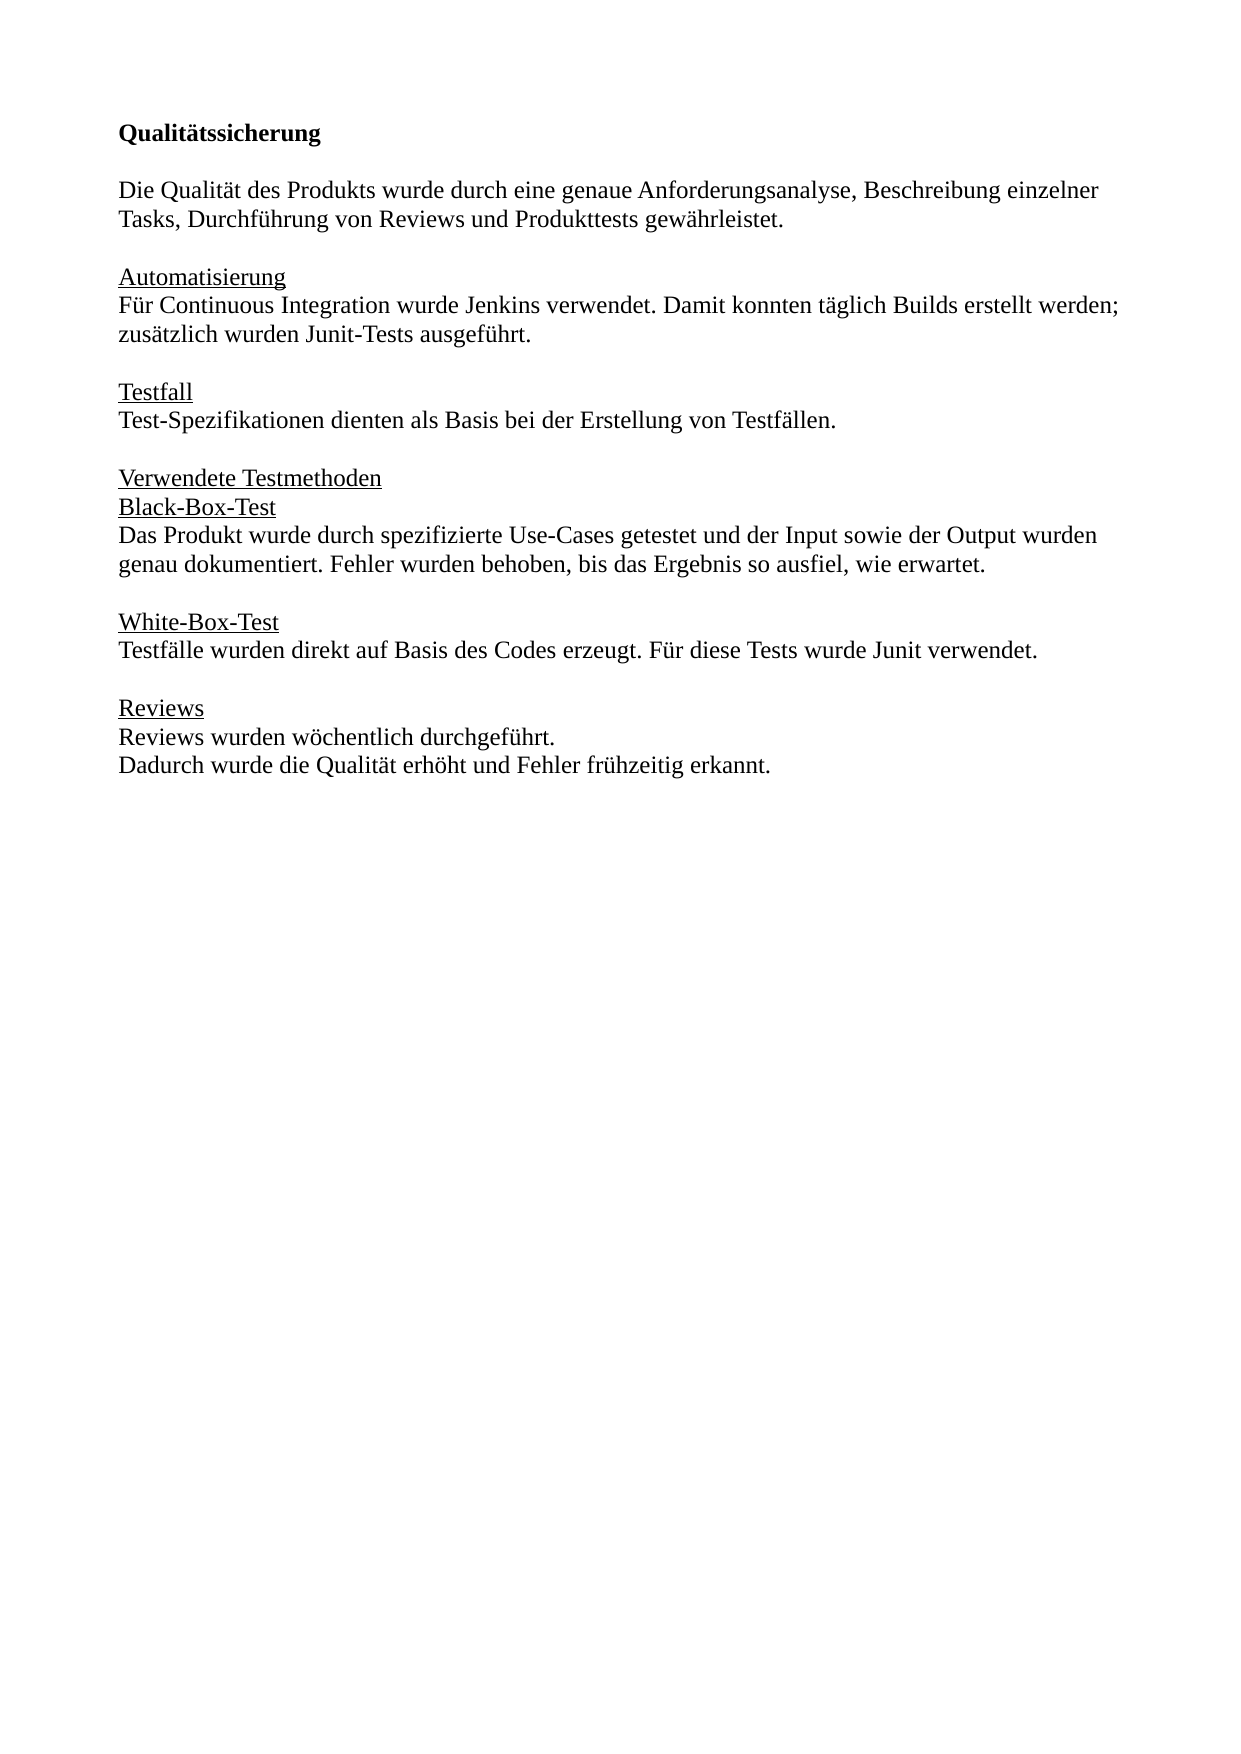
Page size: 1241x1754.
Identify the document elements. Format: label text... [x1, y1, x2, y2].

text Testfälle wurden direkt auf Basis des Codes erzeugt. Für diese Tests wurde Junit verwendet. [118, 636, 1122, 664]
text Qualitätssicherung [118, 118, 1122, 147]
text Reviews [118, 693, 1122, 722]
text Reviews wurden wöchentlich durchgeführt. [118, 722, 1122, 751]
text Für Continuous Integration wurde Jenkins verwendet. Damit konnten täglich Builds erstellt werden; zusätzlich wurden Junit-Tests ausgeführt. [118, 291, 1122, 348]
text Automatisierung [118, 262, 1122, 291]
text Das Produkt wurde durch spezifizierte Use-Cases getestet und der Input sowie der Output wurden genau dokumentiert. Fehler wurden behoben, bis das Ergebnis so ausfiel, wie erwartet. [118, 521, 1122, 578]
text Verwendete Testmethoden [118, 463, 1122, 492]
text Test-Spezifikationen dienten als Basis bei der Erstellung von Testfällen. [118, 406, 1122, 434]
text Dadurch wurde die Qualität erhöht und Fehler frühzeitig erkannt. [118, 751, 1122, 779]
text Testfall [118, 377, 1122, 406]
text Black-Box-Test [118, 492, 1122, 521]
text White-Box-Test [118, 607, 1122, 636]
text Die Qualität des Produkts wurde durch eine genaue Anforderungsanalyse, Beschreibung einzelner Tasks, Durchführung von Reviews und Produkttests gewährleistet. [118, 176, 1122, 233]
